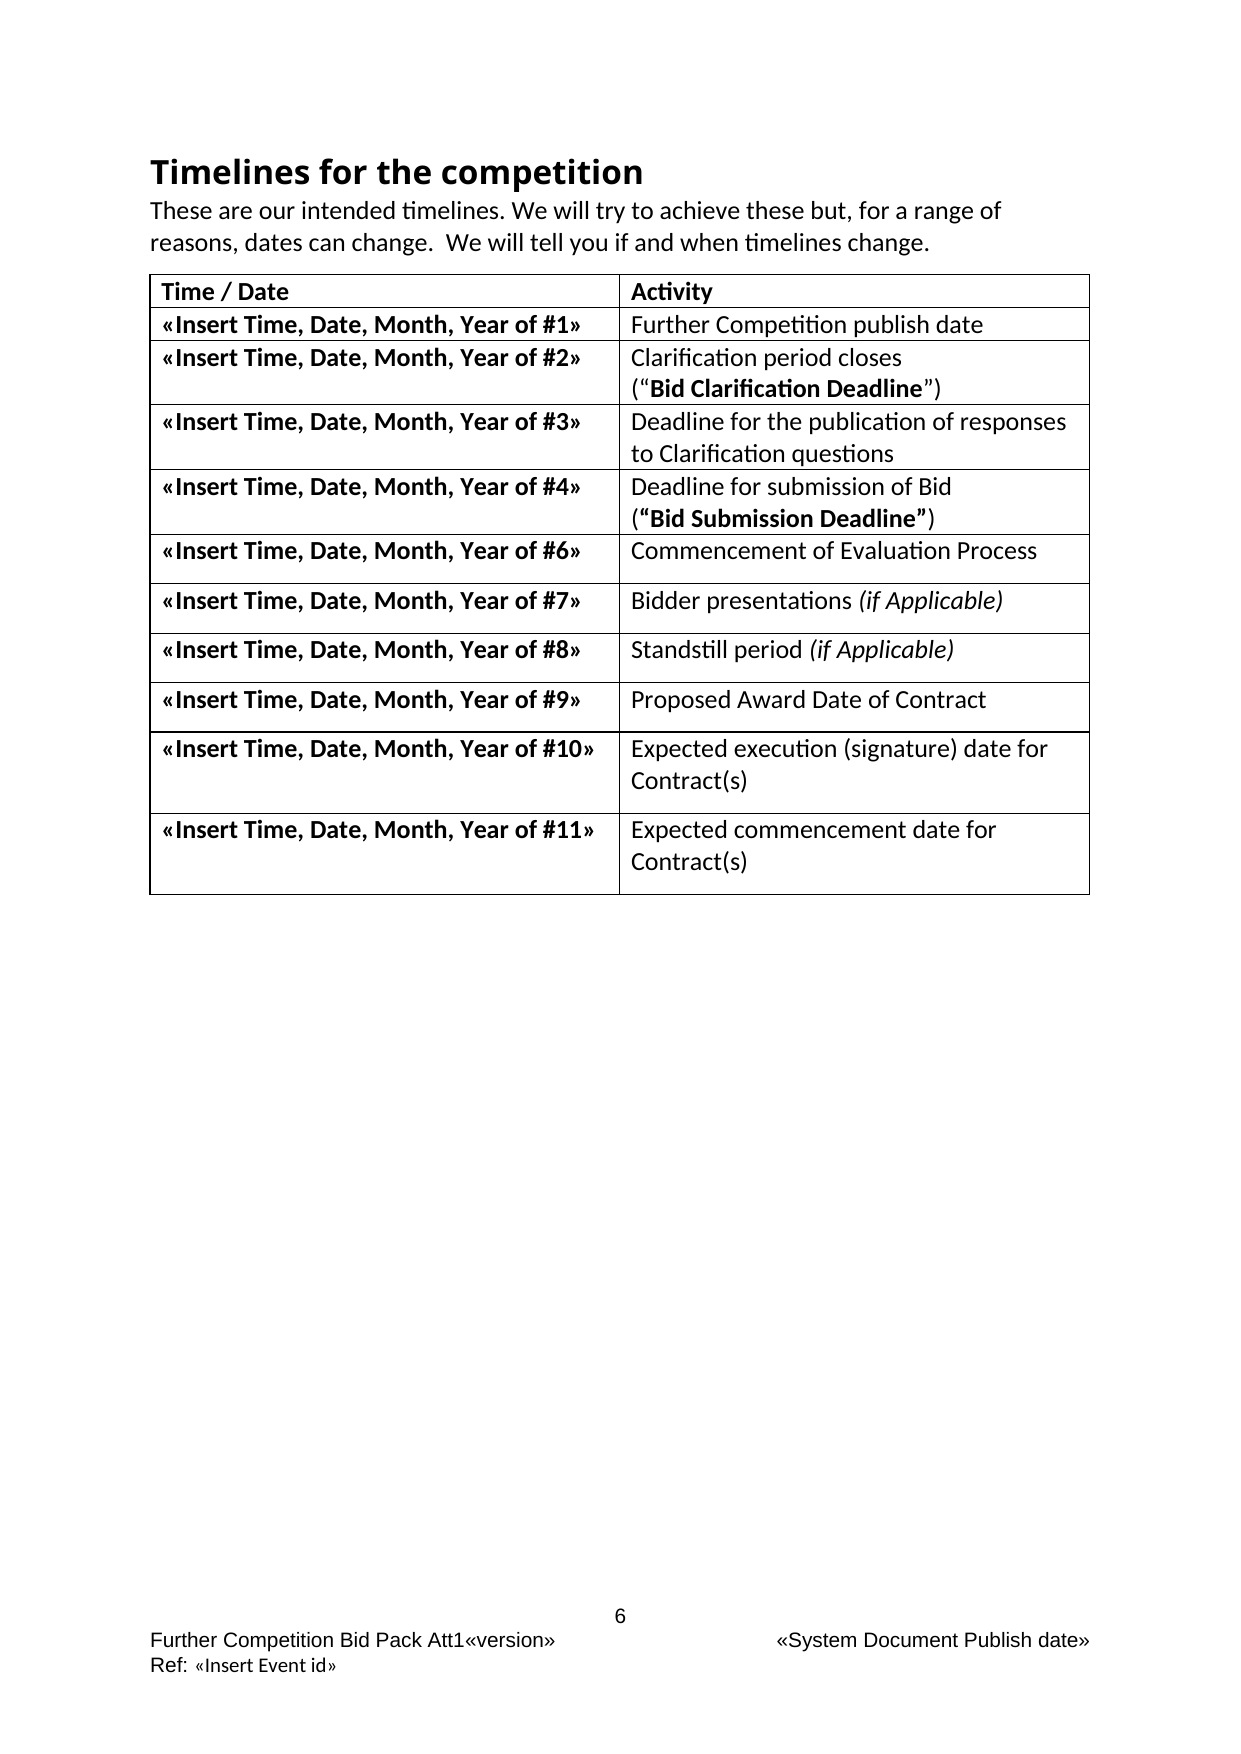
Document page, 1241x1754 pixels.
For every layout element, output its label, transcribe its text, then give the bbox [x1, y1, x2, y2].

table_cell Expected execution (signature) date for Contract(s) [620, 733, 1089, 813]
table_cell «Insert Time, Date, Month, Year of #7» [151, 584, 619, 632]
table_header Activity [620, 275, 1089, 307]
table_cell Proposed Award Date of Contract [620, 683, 1089, 731]
table_cell «Insert Time, Date, Month, Year of #2» [151, 341, 619, 404]
text These are our intended timelines. We will try to achieve these but, for a range of reasons, dates can change. We will tell you if and when timelines change. [150, 194, 1090, 257]
table_cell Deadline for the publication of responses to Clarification questions [620, 405, 1089, 469]
table_cell Bidder presentations (if Applicable) [620, 584, 1089, 632]
table_cell «Insert Time, Date, Month, Year of #6» [151, 535, 619, 583]
table_header Time / Date [151, 275, 619, 307]
table_cell «Insert Time, Date, Month, Year of #3» [151, 405, 619, 469]
subtitle Timelines for the competition [150, 148, 1090, 194]
table_cell Expected commencement date for Contract(s) [620, 814, 1089, 894]
table_cell «Insert Time, Date, Month, Year of #4» [151, 470, 619, 533]
table_cell Deadline for submission of Bid (“Bid Submission Deadline”) [620, 470, 1089, 533]
table_cell Commencement of Evaluation Process [620, 535, 1089, 583]
table_cell «Insert Time, Date, Month, Year of #1» [151, 308, 619, 340]
table_cell Standstill period (if Applicable) [620, 634, 1089, 682]
table_cell «Insert Time, Date, Month, Year of #9» [151, 683, 619, 731]
table_cell «Insert Time, Date, Month, Year of #11» [151, 814, 619, 894]
table_cell Clarification period closes (“Bid Clarification Deadline”) [620, 341, 1089, 404]
table_cell «Insert Time, Date, Month, Year of #10» [151, 733, 619, 813]
table_cell Further Competition publish date [620, 308, 1089, 340]
table_cell «Insert Time, Date, Month, Year of #8» [151, 634, 619, 682]
